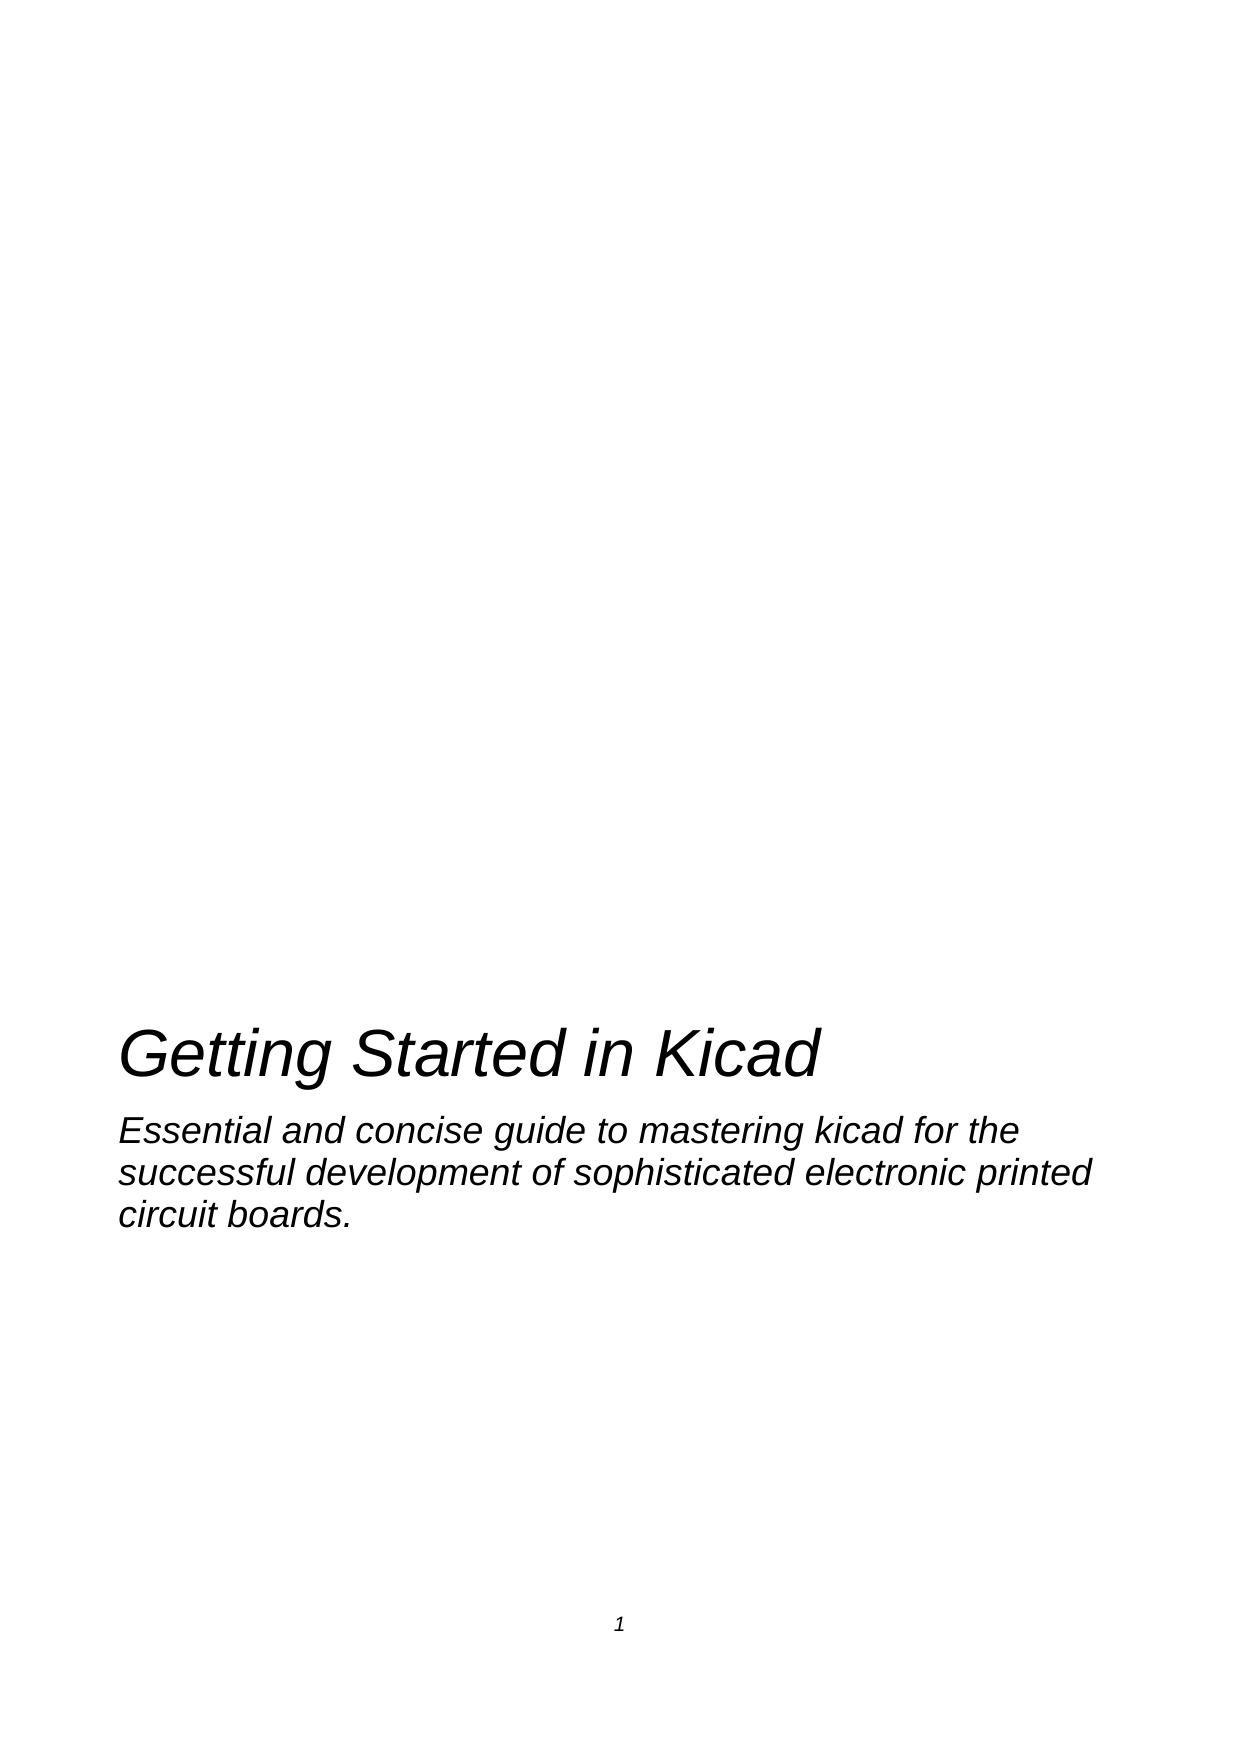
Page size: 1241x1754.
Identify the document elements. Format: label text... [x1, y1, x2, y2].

subtitle Essential and concise guide to mastering kicad for the successful development of sophisticated electronic printed circuit boards. [118, 1110, 1122, 1236]
subtitle Getting Started in Kicad [118, 1016, 1122, 1090]
